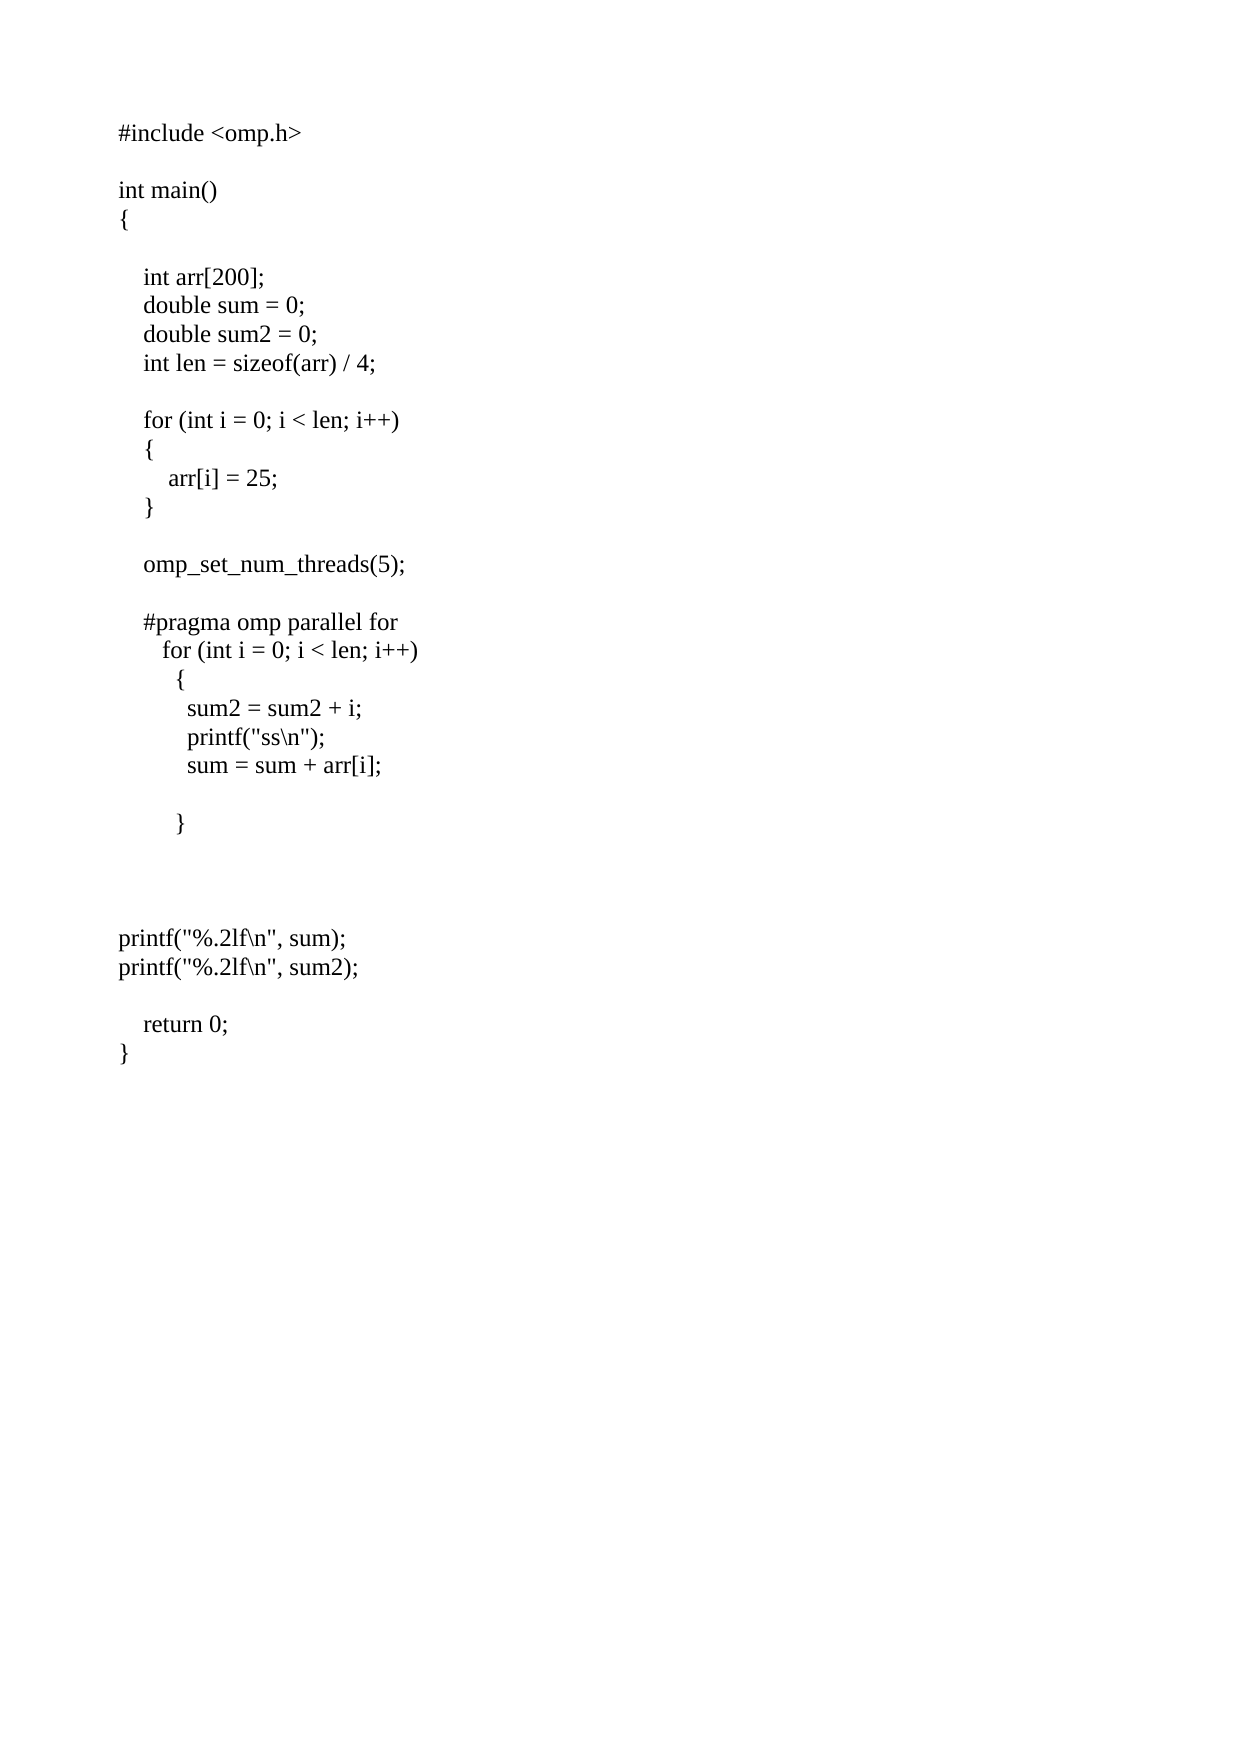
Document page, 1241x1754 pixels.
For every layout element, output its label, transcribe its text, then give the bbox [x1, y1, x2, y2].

text sum2 = sum2 + i; [118, 693, 1122, 722]
text } [118, 492, 1122, 521]
text } [118, 1038, 1122, 1067]
text #include <omp.h> [118, 118, 1122, 147]
text #pragma omp parallel for [118, 607, 1122, 636]
text { [118, 204, 1122, 233]
text printf("%.2lf\n", sum2); [118, 952, 1122, 981]
text int len = sizeof(arr) / 4; [118, 348, 1122, 377]
text arr[i] = 25; [118, 463, 1122, 492]
text for (int i = 0; i < len; i++) [118, 636, 1122, 664]
text for (int i = 0; i < len; i++) [118, 406, 1122, 434]
text printf("ss\n"); [118, 722, 1122, 751]
text omp_set_num_threads(5); [118, 549, 1122, 578]
text printf("%.2lf\n", sum); [118, 923, 1122, 952]
text { [118, 664, 1122, 693]
text { [118, 434, 1122, 463]
text int main() [118, 176, 1122, 204]
text double sum2 = 0; [118, 319, 1122, 348]
text int arr[200]; [118, 262, 1122, 291]
text double sum = 0; [118, 291, 1122, 319]
text } [118, 808, 1122, 837]
text return 0; [118, 1009, 1122, 1038]
text sum = sum + arr[i]; [118, 751, 1122, 779]
